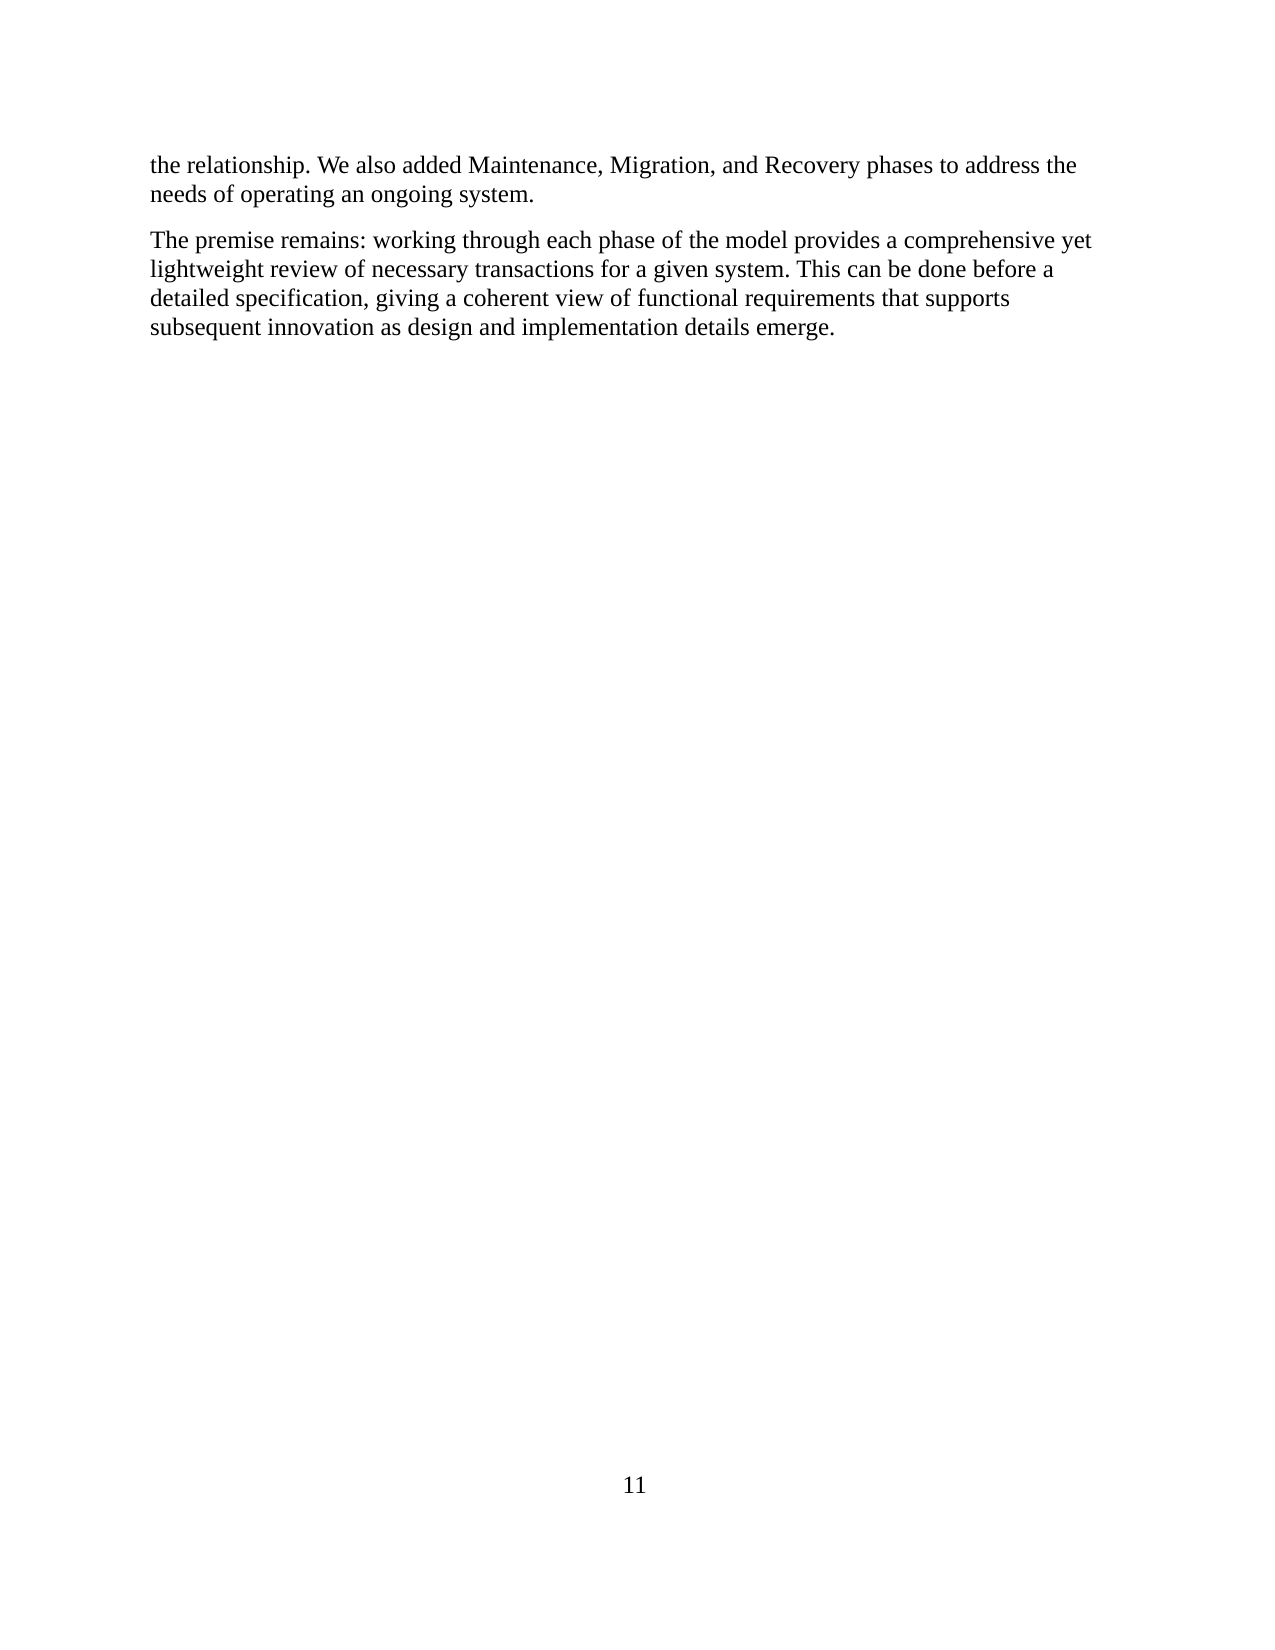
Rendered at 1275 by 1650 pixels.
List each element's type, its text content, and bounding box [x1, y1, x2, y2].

text The premise remains: working through each phase of the model provides a comprehensive yet lightweight review of necessary transactions for a given system. This can be done before a detailed specification, giving a coherent view of functional requirements that supports subsequent innovation as design and implementation details emerge. [150, 225, 1125, 340]
text the relationship. We also added Maintenance, Migration, and Recovery phases to address the needs of operating an ongoing system. [150, 150, 1125, 207]
